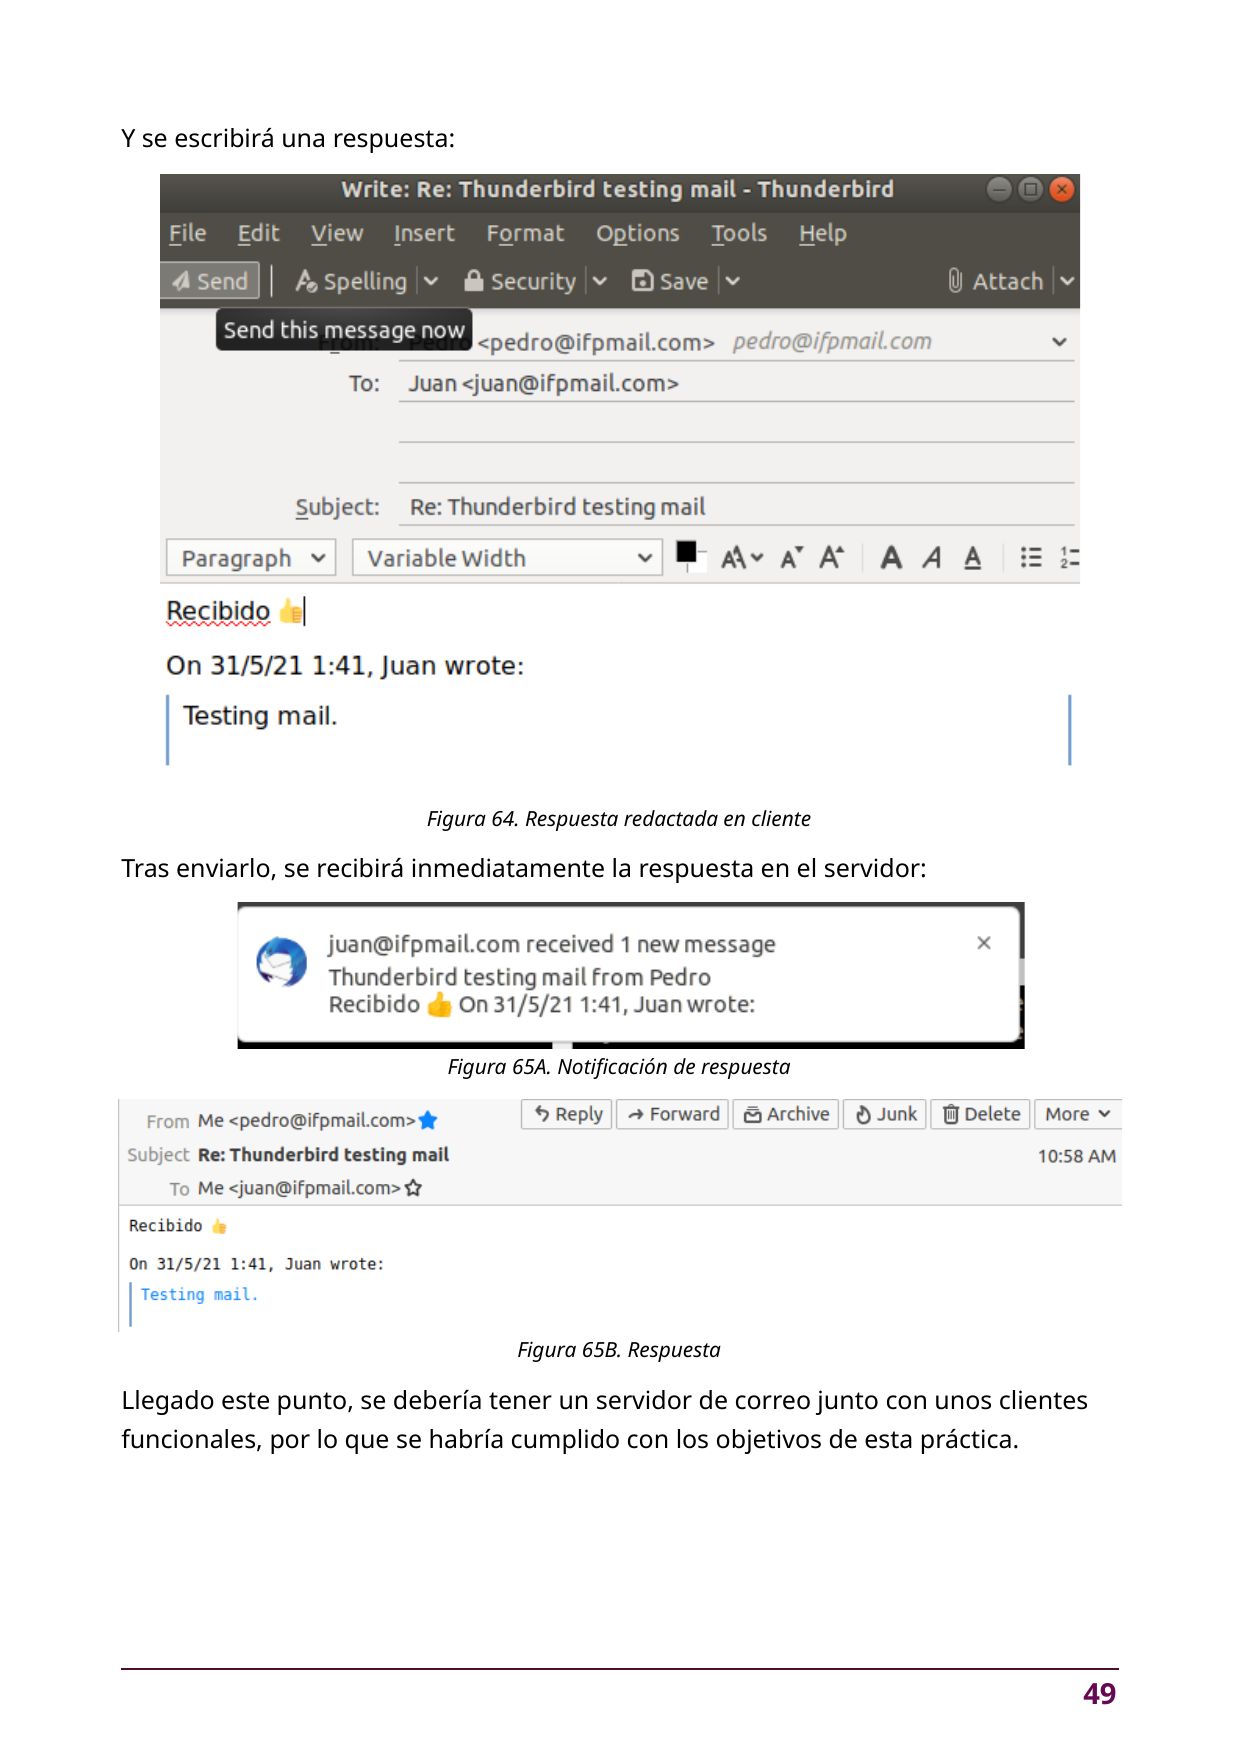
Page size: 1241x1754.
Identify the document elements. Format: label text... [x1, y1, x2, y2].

picture [160, 174, 1081, 800]
picture [118, 1099, 1123, 1332]
text Llegado este punto, se debería tener un servidor de correo junto con unos clientes funcionales, por lo que se habría cumplido con los objetivos de esta práctica. [121, 1383, 1119, 1456]
text Y se escribirá una respuesta: [121, 121, 1119, 155]
text Tras enviarlo, se recibirá inmediatamente la respuesta en el servidor: [121, 851, 1119, 885]
picture [237, 902, 1025, 1049]
text Figura 64. Respuesta redactada en cliente [121, 175, 1119, 832]
text Figura 65B. Respuesta [121, 1332, 1119, 1364]
text Figura 65A. Notificación de respuesta [121, 905, 1119, 1081]
